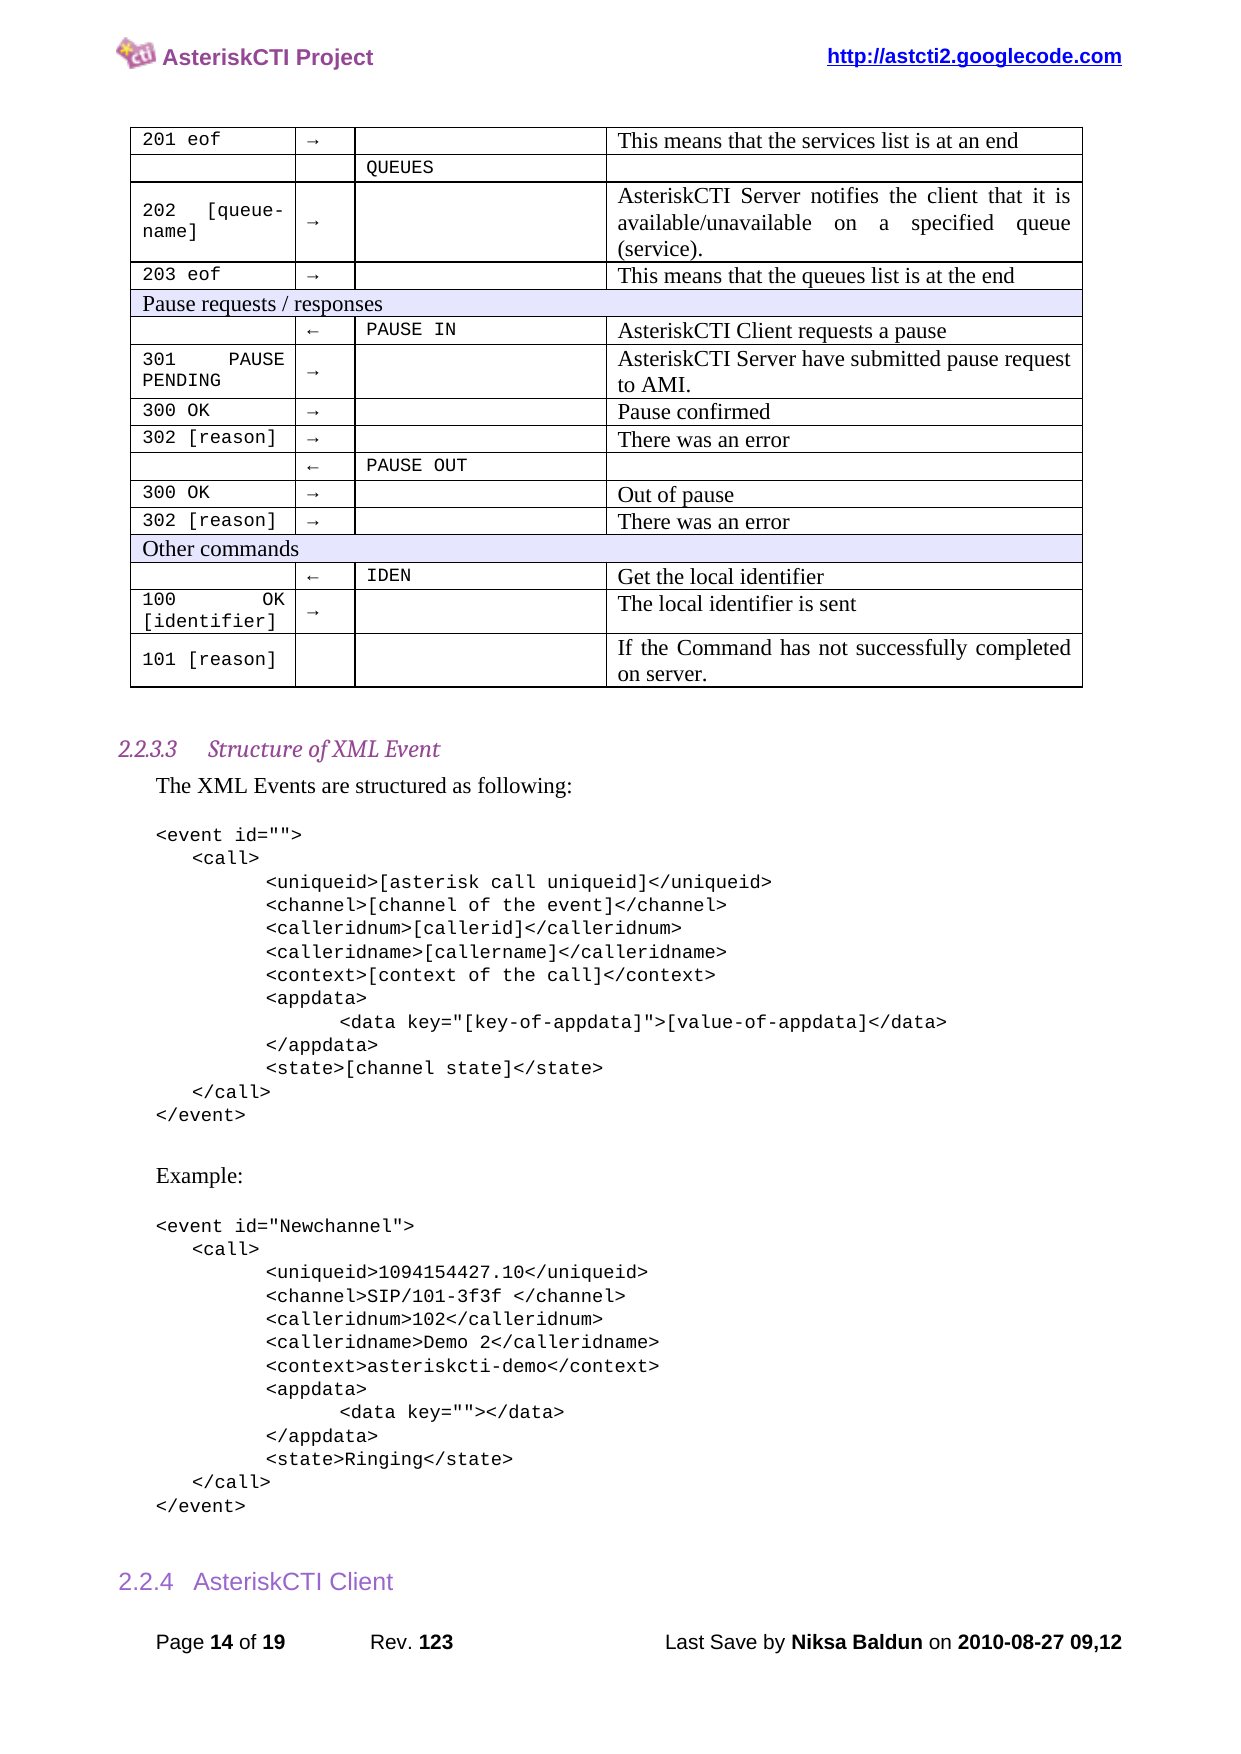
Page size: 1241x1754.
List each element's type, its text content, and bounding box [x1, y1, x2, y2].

table_cell [356, 183, 606, 261]
table_cell There was an error [607, 508, 1082, 534]
table_cell There was an error [607, 426, 1082, 452]
table_cell PAUSE OUT [356, 453, 606, 479]
table_cell [131, 563, 295, 589]
text </appdata> [118, 1426, 1122, 1448]
table_cell → [296, 128, 354, 154]
text <context>[context of the call]</context> [118, 966, 1122, 987]
table_cell ← [296, 453, 354, 479]
table_cell 101 [reason] [131, 634, 295, 686]
text <channel>[channel of the event]</channel> [118, 896, 1122, 917]
table_cell [131, 453, 295, 479]
text <uniqueid>[asterisk call uniqueid]</uniqueid> [118, 872, 1122, 894]
table_cell [607, 155, 1082, 181]
text <uniqueid>1094154427.10</uniqueid> [118, 1263, 1122, 1284]
table_cell [296, 155, 354, 181]
table_cell Get the local identifier [607, 563, 1082, 589]
text <appdata> [118, 989, 1122, 1010]
table_cell This means that the queues list is at the end [607, 263, 1082, 289]
table_cell If the Command has not successfully completed on server. [607, 634, 1082, 686]
table_cell [131, 317, 295, 344]
text <state>Ringing</state> [118, 1450, 1122, 1471]
text </event> [118, 1106, 1122, 1127]
picture [116, 34, 157, 74]
text <calleridname>[callername]</calleridname> [118, 942, 1122, 964]
table_cell ← [296, 317, 354, 344]
text <channel>SIP/101-3f3f </channel> [118, 1286, 1122, 1308]
table_cell → [296, 263, 354, 289]
table_cell [356, 263, 606, 289]
table_cell Pause requests / responses [131, 290, 1082, 316]
text <appdata> [118, 1380, 1122, 1401]
table_cell AsteriskCTI Server notifies the client that it is available/unavailable on a specified queue (service). [607, 183, 1082, 261]
table_cell [356, 399, 606, 425]
table_cell [356, 128, 606, 154]
text Example: [118, 1162, 1122, 1189]
text <calleridname>Demo 2</calleridname> [118, 1333, 1122, 1354]
table_cell 203 eof [131, 263, 295, 289]
text <call> [118, 1240, 1122, 1261]
table_cell IDEN [356, 563, 606, 589]
text </appdata> [118, 1036, 1122, 1057]
table_cell → [296, 590, 354, 633]
table_cell [296, 634, 354, 686]
table_cell [356, 345, 606, 397]
table_cell 300 OK [131, 399, 295, 425]
text <call> [118, 849, 1122, 870]
text <data key="[key-of-appdata]">[value-of-appdata]</data> [118, 1012, 1122, 1034]
text <data key=""></data> [118, 1403, 1122, 1424]
table_cell Other commands [131, 535, 1082, 562]
table_cell → [296, 426, 354, 452]
subtitle Structure of XML Event [118, 735, 1122, 763]
table_cell 100 OK [identifier] [131, 590, 295, 633]
table_cell 302 [reason] [131, 426, 295, 452]
table_cell → [296, 399, 354, 425]
table_cell Out of pause [607, 481, 1082, 507]
text </event> [118, 1496, 1122, 1518]
table_cell [607, 453, 1082, 479]
table_cell [356, 481, 606, 507]
text <event id=""> [118, 826, 1122, 847]
table_cell [356, 426, 606, 452]
text <event id="Newchannel"> [118, 1216, 1122, 1238]
table_cell AsteriskCTI Client requests a pause [607, 317, 1082, 344]
table_cell PAUSE IN [356, 317, 606, 344]
subtitle AsteriskCTI Client [118, 1567, 1122, 1596]
table_cell [131, 155, 295, 181]
table_cell This means that the services list is at an end [607, 128, 1082, 154]
table_cell → [296, 481, 354, 507]
table_cell 301 PAUSE PENDING [131, 345, 295, 397]
table_cell 300 OK [131, 481, 295, 507]
text <state>[channel state]</state> [118, 1059, 1122, 1080]
table_cell 202 [queue-name] [131, 183, 295, 261]
text </call> [118, 1473, 1122, 1494]
table_cell The local identifier is sent [607, 590, 1082, 633]
table_cell [356, 508, 606, 534]
table_cell → [296, 508, 354, 534]
table_cell → [296, 345, 354, 397]
table_cell QUEUES [356, 155, 606, 181]
table_cell 201 eof [131, 128, 295, 154]
text </call> [118, 1082, 1122, 1104]
table_cell [356, 634, 606, 686]
table_cell 302 [reason] [131, 508, 295, 534]
text <calleridnum>102</calleridnum> [118, 1310, 1122, 1331]
text <calleridnum>[callerid]</calleridnum> [118, 919, 1122, 940]
table_cell AsteriskCTI Server have submitted pause request to AMI. [607, 345, 1082, 397]
text The XML Events are structured as following: [118, 772, 1122, 798]
table_cell [356, 590, 606, 633]
table_cell ← [296, 563, 354, 589]
text <context>asteriskcti-demo</context> [118, 1356, 1122, 1378]
table_cell Pause confirmed [607, 399, 1082, 425]
table_cell → [296, 183, 354, 261]
